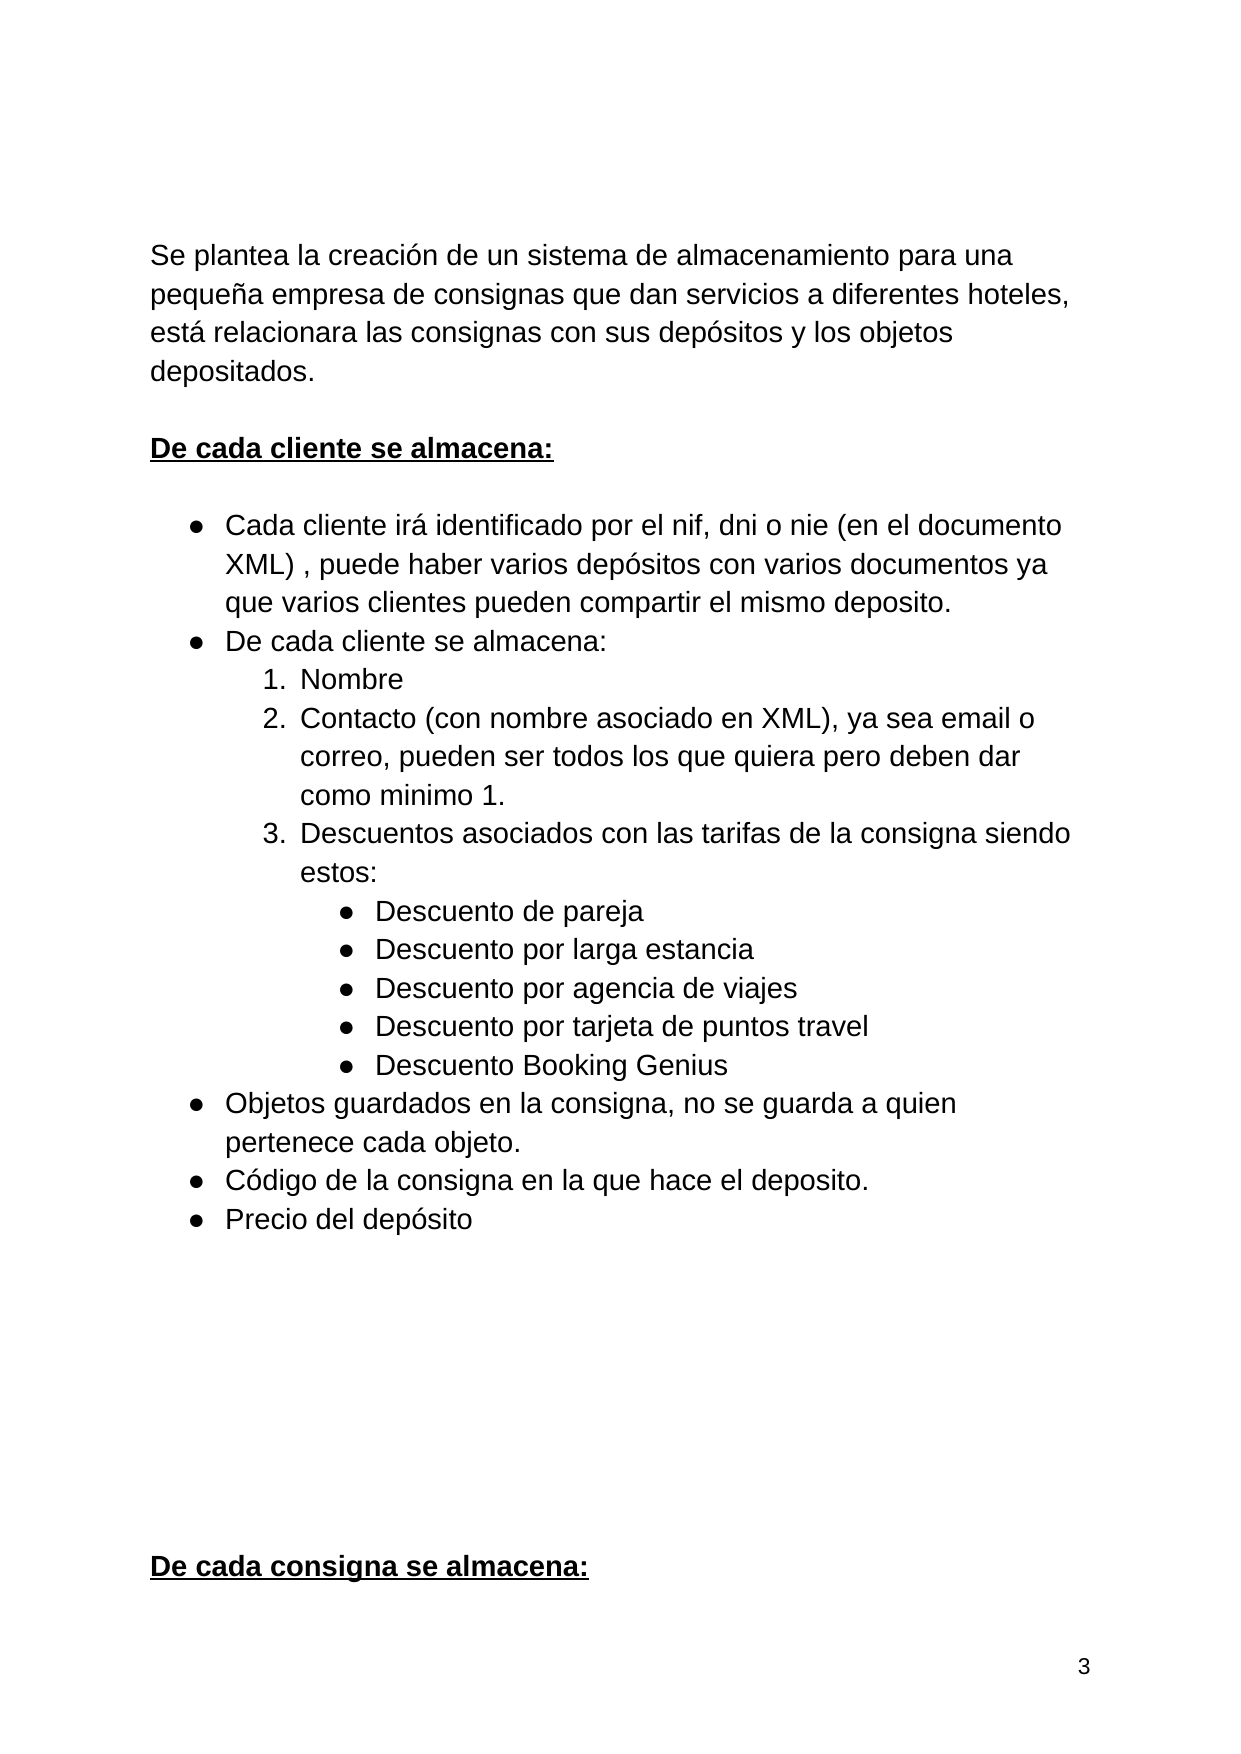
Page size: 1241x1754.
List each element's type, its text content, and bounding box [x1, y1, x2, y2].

text De cada cliente se almacena: [150, 431, 1090, 464]
list Descuento Booking Genius [337, 1048, 1090, 1081]
list Descuento de pareja [337, 893, 1090, 927]
list Contacto (con nombre asociado en XML), ya sea email o correo, pueden ser todos los que quiera pero deben dar como minimo 1. [262, 701, 1090, 811]
list Código de la consigna en la que hace el deposito. [187, 1163, 1090, 1197]
list De cada cliente se almacena: [187, 624, 1090, 657]
list Descuento por larga estancia [337, 932, 1090, 966]
list Descuentos asociados con las tarifas de la consigna siendo estos: [262, 816, 1090, 888]
text De cada consigna se almacena: [150, 1549, 1090, 1582]
list Objetos guardados en la consigna, no se guarda a quien pertenece cada objeto. [187, 1086, 1090, 1158]
list Descuento por tarjeta de puntos travel [337, 1009, 1090, 1043]
list Precio del depósito [187, 1202, 1090, 1235]
list Descuento por agencia de viajes [337, 971, 1090, 1004]
list Nombre [262, 662, 1090, 696]
text Se plantea la creación de un sistema de almacenamiento para una pequeña empresa de consignas que dan servicios a diferentes hoteles, está relacionara las consignas con sus depósitos y los objetos depositados. [150, 238, 1090, 387]
list Cada cliente irá identificado por el nif, dni o nie (en el documento XML) , puede haber varios depósitos con varios documentos ya que varios clientes pueden compartir el mismo deposito. [187, 508, 1090, 619]
